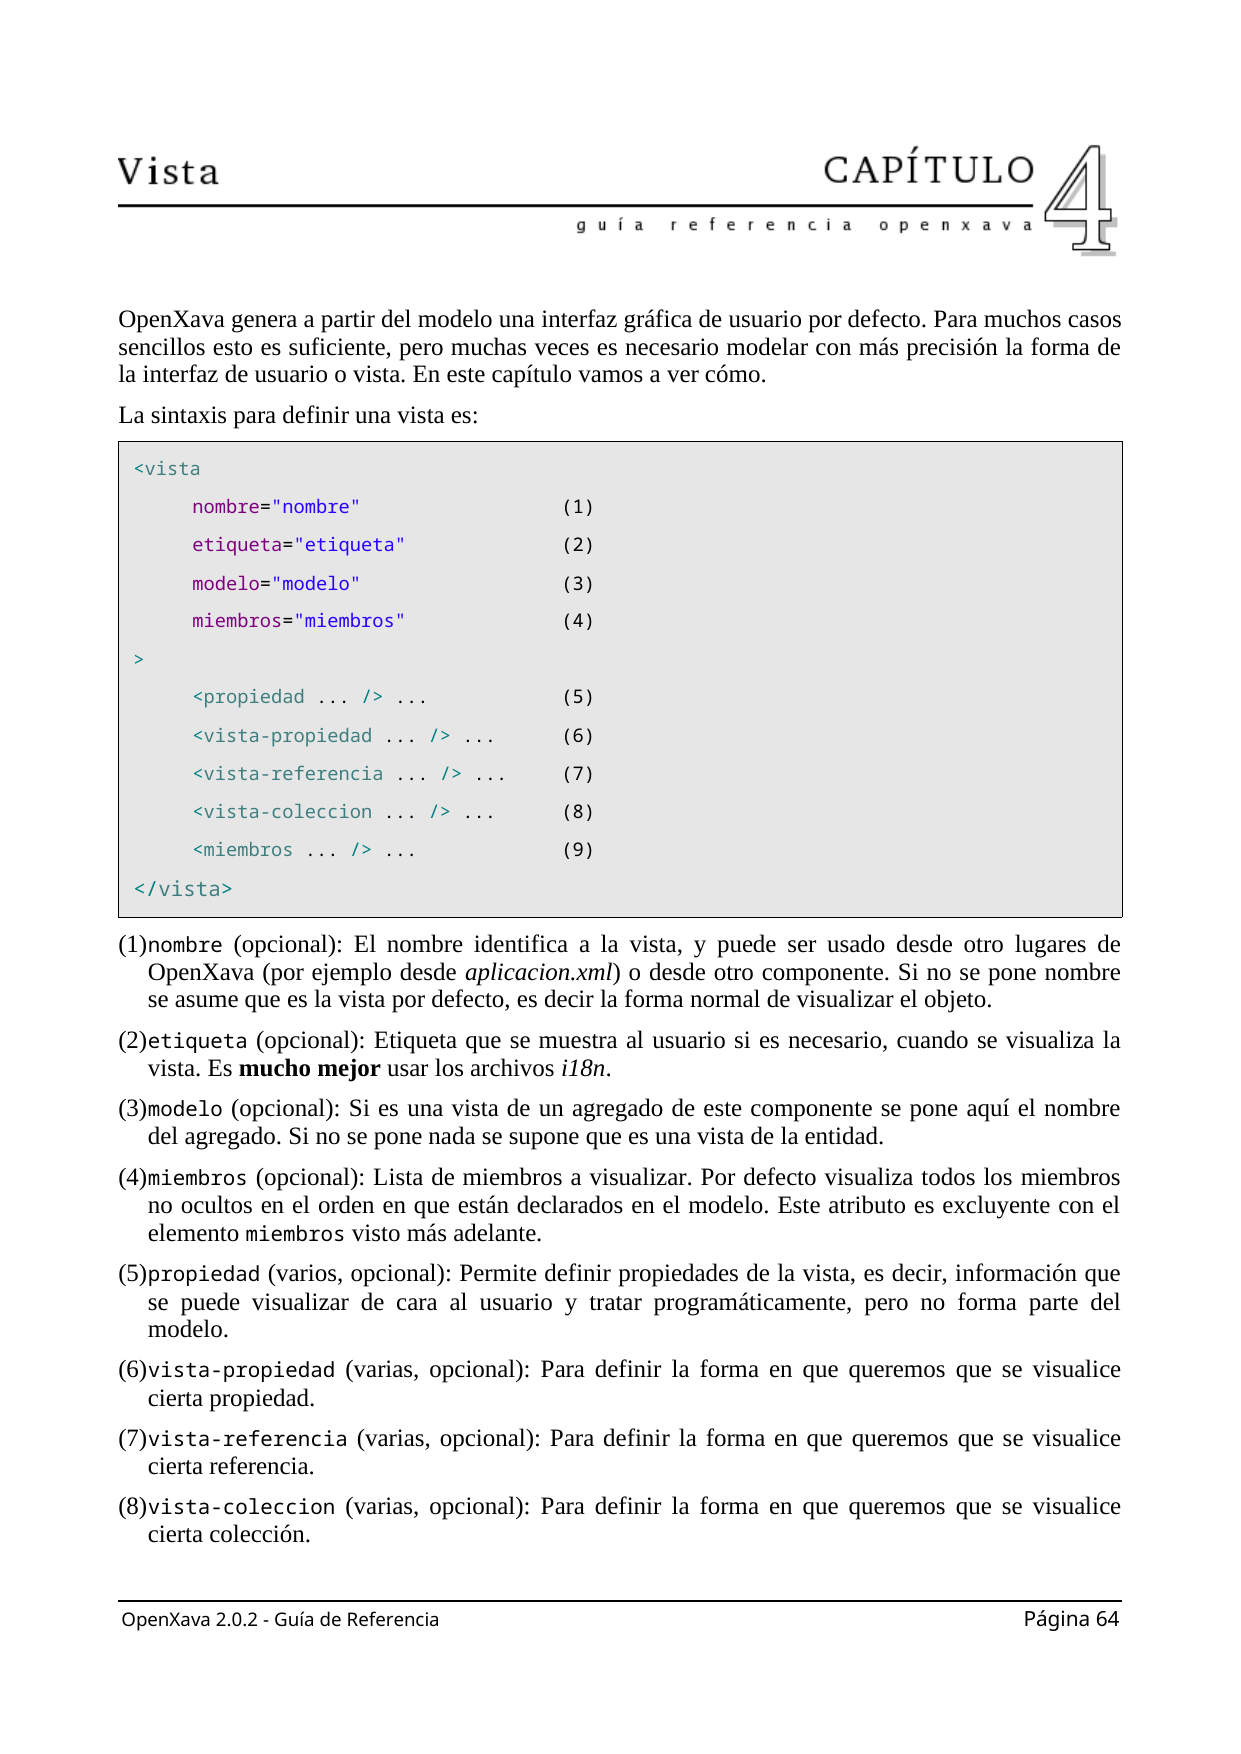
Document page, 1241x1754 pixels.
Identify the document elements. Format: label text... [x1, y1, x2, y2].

text <propiedad ... /> ... (5) [119, 669, 1122, 707]
subtitle Vista [118, 288, 1122, 293]
text nombre="nombre" (1) [119, 479, 1122, 517]
list modelo (opcional): Si es una vista de un agregado de este componente se pone aquí el nombre del agregado. Si no se pone nada se supone que es una vista de la entidad. [118, 1094, 1122, 1150]
list etiqueta (opcional): Etiqueta que se muestra al usuario si es necesario, cuando se visualiza la vista. Es mucho mejor usar los archivos i18n. [118, 1026, 1122, 1082]
text > [119, 631, 1122, 669]
text modelo="modelo" (3) [119, 555, 1122, 593]
picture [118, 118, 1122, 288]
text <vista-referencia ... /> ... (7) [119, 745, 1122, 783]
list nombre (opcional): El nombre identifica a la vista, y puede ser usado desde otro lugares de OpenXava (por ejemplo desde aplicacion.xml) o desde otro componente. Si no se pone nombre se asume que es la vista por defecto, es decir la forma normal de visualizar el objeto. [118, 930, 1122, 1013]
text <vista [119, 442, 1122, 479]
text <vista-propiedad ... /> ... (6) [119, 707, 1122, 745]
list vista-coleccion (varias, opcional): Para definir la forma en que queremos que se visualice cierta colección. [118, 1492, 1122, 1548]
list vista-propiedad (varias, opcional): Para definir la forma en que queremos que se visualice cierta propiedad. [118, 1356, 1122, 1411]
list miembros (opcional): Lista de miembros a visualizar. Por defecto visualiza todos los miembros no ocultos en el orden en que están declarados en el modelo. Este atributo es excluyente con el elemento miembros visto más adelante. [118, 1163, 1122, 1247]
text <vista-coleccion ... /> ... (8) [119, 783, 1122, 821]
text <miembros ... /> ... (9) [119, 821, 1122, 859]
text La sintaxis para definir una vista es: [118, 401, 1122, 428]
list propiedad (varios, opcional): Permite definir propiedades de la vista, es decir, información que se puede visualizar de cara al usuario y tratar programáticamente, pero no forma parte del modelo. [118, 1259, 1122, 1343]
text OpenXava genera a partir del modelo una interfaz gráfica de usuario por defecto. Para muchos casos sencillos esto es suficiente, pero muchas veces es necesario modelar con más precisión la forma de la interfaz de usuario o vista. En este capítulo vamos a ver cómo. [118, 305, 1122, 388]
text </vista> [119, 859, 1122, 917]
text etiqueta="etiqueta" (2) [119, 517, 1122, 555]
list vista-referencia (varias, opcional): Para definir la forma en que queremos que se visualice cierta referencia. [118, 1424, 1122, 1480]
text miembros="miembros" (4) [119, 593, 1122, 631]
